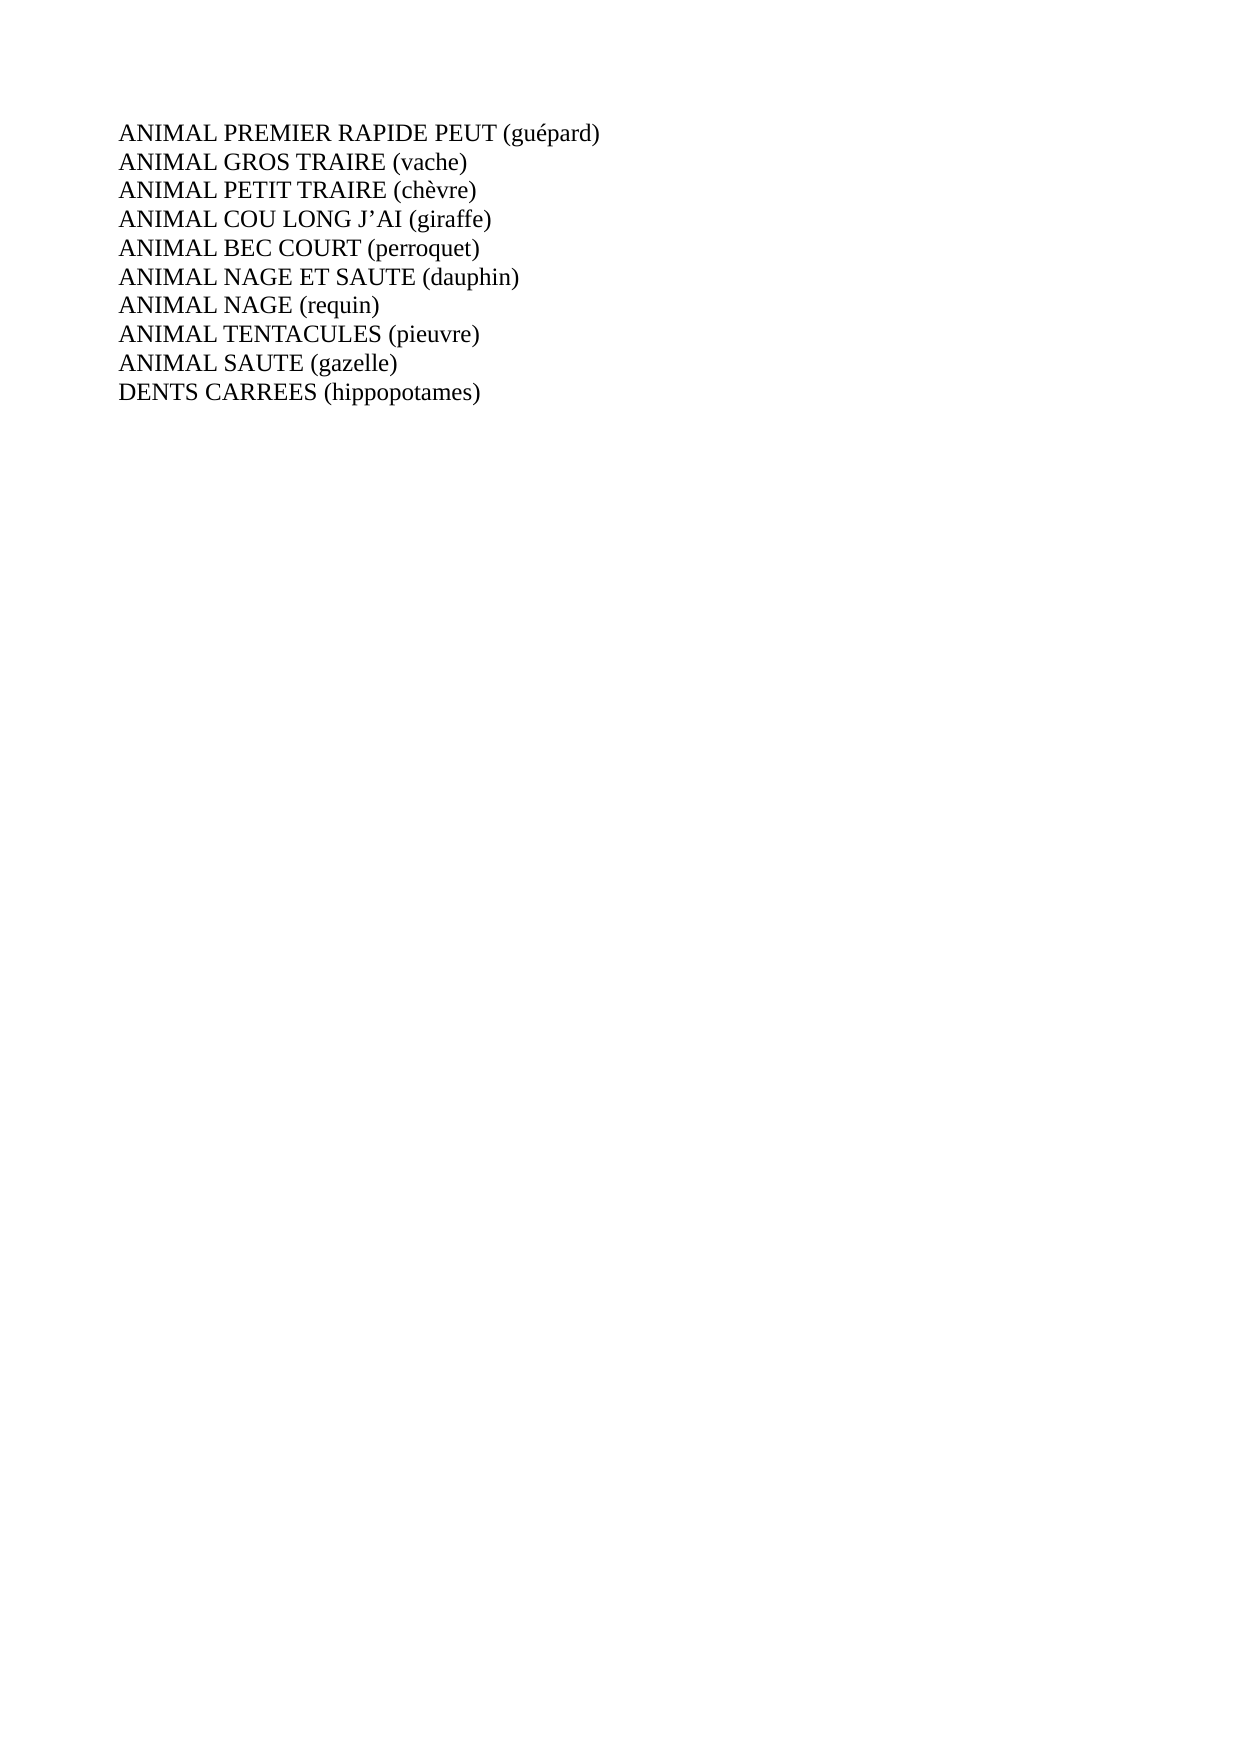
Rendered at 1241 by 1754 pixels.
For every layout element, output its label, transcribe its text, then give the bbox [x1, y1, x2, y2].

text ANIMAL NAGE (requin) [118, 291, 1122, 319]
text ANIMAL PETIT TRAIRE (chèvre) [118, 176, 1122, 204]
text ANIMAL BEC COURT (perroquet) [118, 233, 1122, 262]
text ANIMAL PREMIER RAPIDE PEUT (guépard) [118, 118, 1122, 147]
text ANIMAL TENTACULES (pieuvre) [118, 319, 1122, 348]
text ANIMAL SAUTE (gazelle) [118, 348, 1122, 377]
text DENTS CARREES (hippopotames) [118, 377, 1122, 406]
text ANIMAL NAGE ET SAUTE (dauphin) [118, 262, 1122, 291]
text ANIMAL GROS TRAIRE (vache) [118, 147, 1122, 176]
text ANIMAL COU LONG J’AI (giraffe) [118, 204, 1122, 233]
